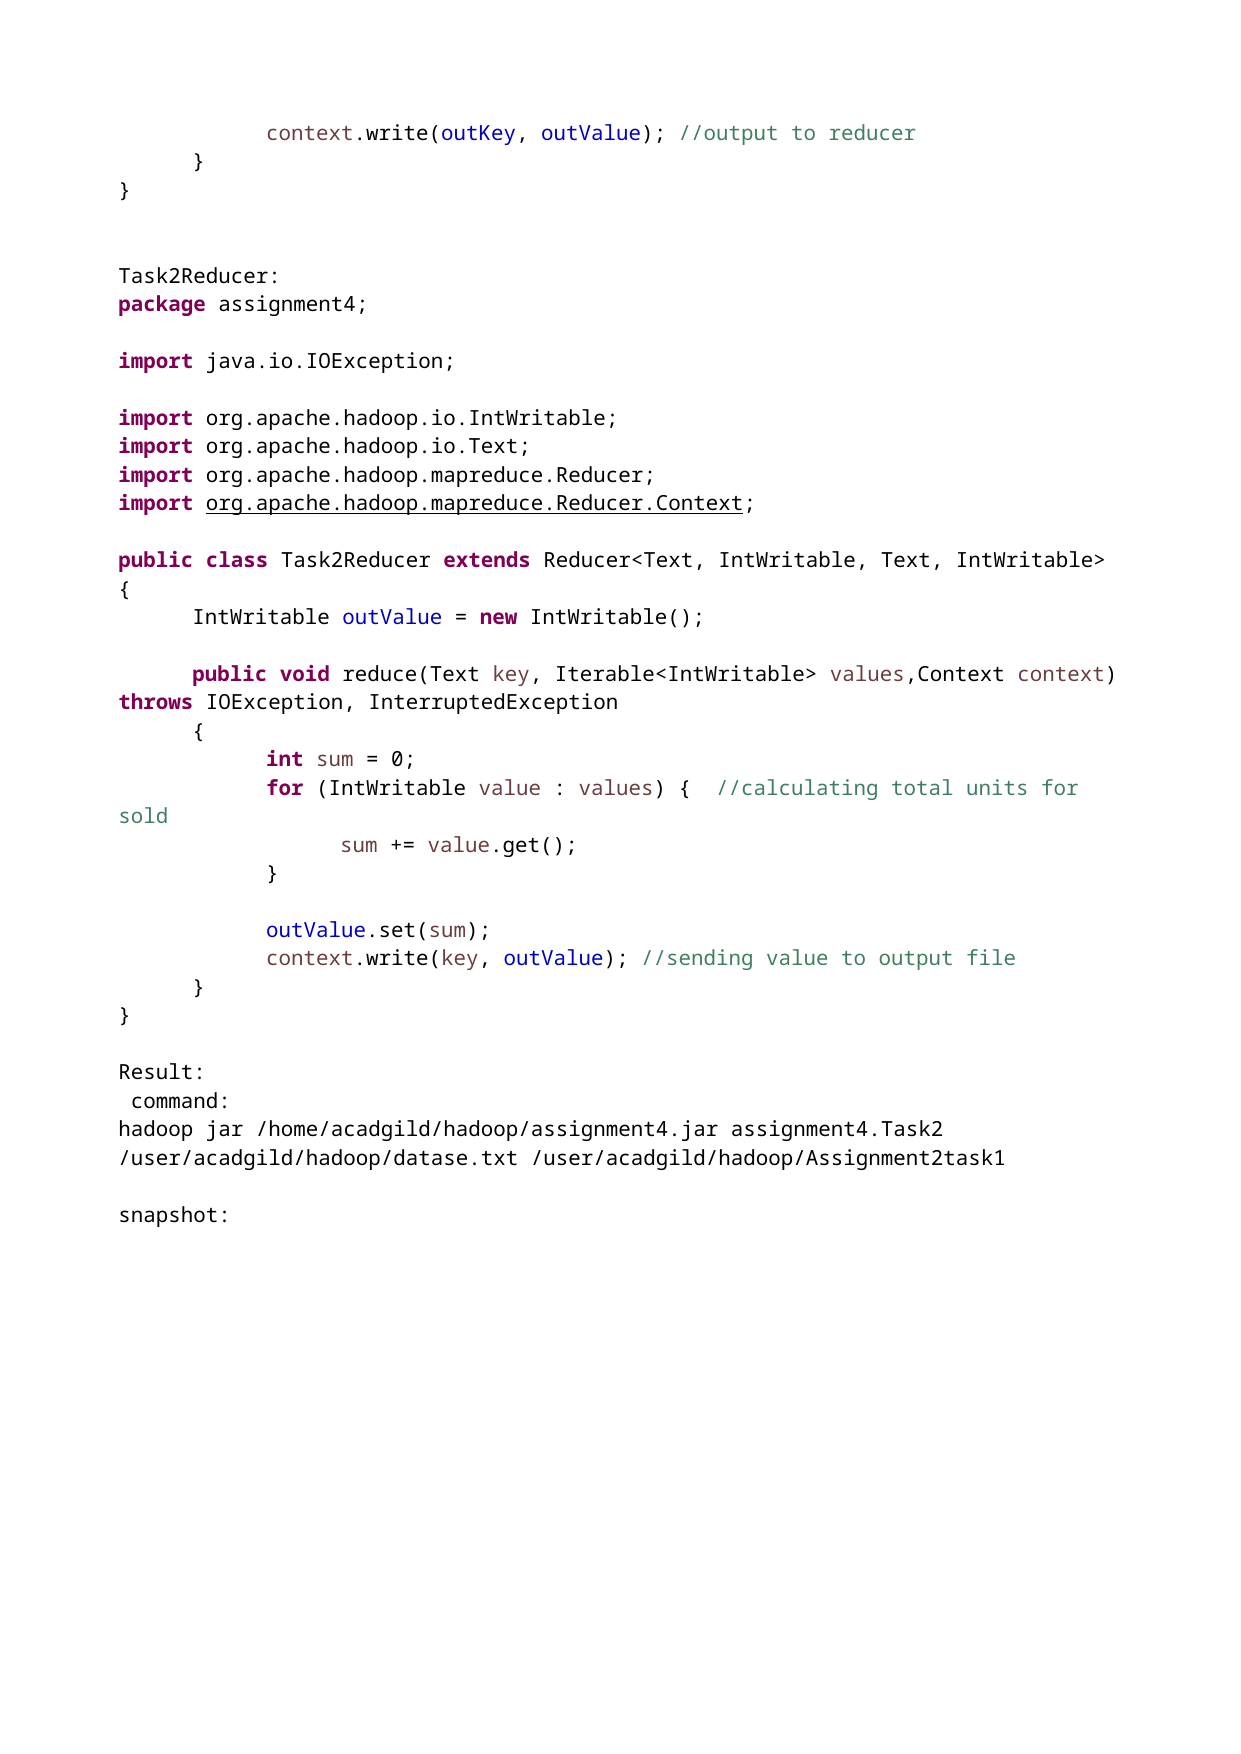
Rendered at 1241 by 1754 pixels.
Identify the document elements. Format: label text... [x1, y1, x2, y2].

text } [118, 175, 1122, 203]
text hadoop jar /home/acadgild/hadoop/assignment4.jar assignment4.Task2 /user/acadgild/hadoop/datase.txt /user/acadgild/hadoop/Assignment2task1 [118, 1114, 1122, 1171]
text public void reduce(Text key, Iterable<IntWritable> values,Context context) throws IOException, InterruptedException [118, 659, 1122, 716]
text context.write(outKey, outValue); //output to reducer [118, 118, 1122, 147]
text Task2Reducer: [118, 261, 1122, 289]
text { [118, 574, 1122, 602]
text } [118, 972, 1122, 1000]
text public class Task2Reducer extends Reducer<Text, IntWritable, Text, IntWritable> [118, 545, 1122, 574]
text } [118, 1000, 1122, 1029]
text int sum = 0; [118, 744, 1122, 773]
text import org.apache.hadoop.mapreduce.Reducer.Context; [118, 488, 1122, 517]
text for (IntWritable value : values) { //calculating total units for sold [118, 773, 1122, 830]
text } [118, 147, 1122, 175]
text outValue.set(sum); [118, 915, 1122, 943]
text } [118, 858, 1122, 887]
text IntWritable outValue = new IntWritable(); [118, 602, 1122, 631]
text Result: [118, 1057, 1122, 1086]
text context.write(key, outValue); //sending value to output file [118, 943, 1122, 972]
text snapshot: [118, 1200, 1122, 1228]
text command: [118, 1086, 1122, 1114]
text package assignment4; [118, 289, 1122, 318]
text import org.apache.hadoop.io.IntWritable; [118, 403, 1122, 432]
text import org.apache.hadoop.mapreduce.Reducer; [118, 460, 1122, 488]
text { [118, 716, 1122, 744]
text import java.io.IOException; [118, 346, 1122, 375]
text sum += value.get(); [118, 830, 1122, 858]
text import org.apache.hadoop.io.Text; [118, 432, 1122, 460]
